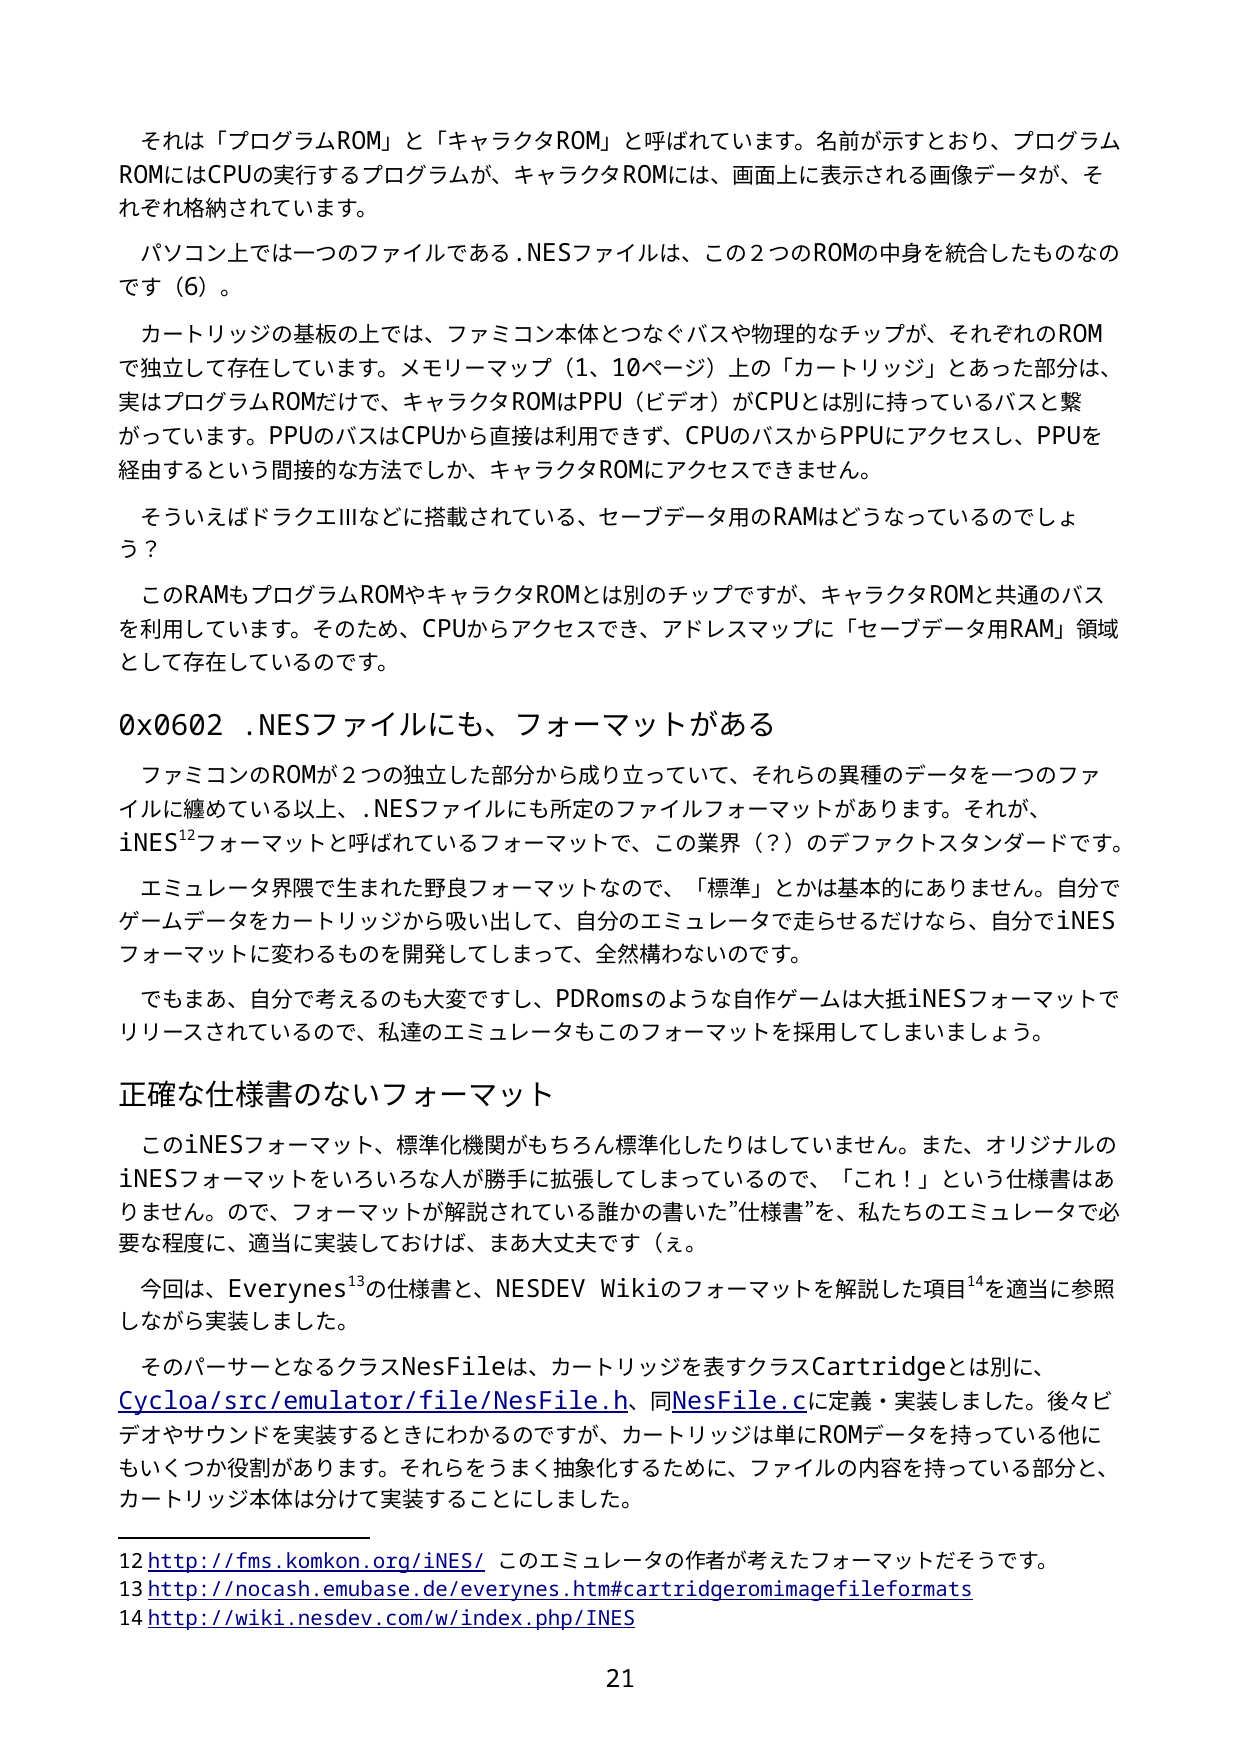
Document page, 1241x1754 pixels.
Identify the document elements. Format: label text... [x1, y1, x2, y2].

text でもまあ、自分で考えるのも大変ですし、PDRomsのような自作ゲームは大抵iNESフォーマットでリリースされているので、私達のエミュレータもこのフォーマットを採用してしまいましょう。 [118, 981, 1122, 1047]
text エミュレータ界隈で生まれた野良フォーマットなので、「標準」とかは基本的にありません。自分でゲームデータをカートリッジから吸い出して、自分のエミュレータで走らせるだけなら、自分でiNESフォーマットに変わるものを開発してしまって、全然構わないのです。 [118, 871, 1122, 968]
text カートリッジの基板の上では、ファミコン本体とつなぐバスや物理的なチップが、それぞれのROMで独立して存在しています。メモリーマップ（表 1、10ページ）上の「カートリッジ」とあった部分は、実はプログラムROMだけで、キャラクタROMはPPU（ビデオ）がCPUとは別に持っているバスと繋がっています。PPUのバスはCPUから直接は利用できず、CPUのバスからPPUにアクセスし、PPUを経由するという間接的な方法でしか、キャラクタROMにアクセスできません。 [118, 316, 1122, 486]
text パソコン上では一つのファイルである.NESファイルは、この２つのROMの中身を統合したものなのです（図 6）。 [118, 235, 1122, 303]
text このiNESフォーマット、標準化機関がもちろん標準化したりはしていません。また、オリジナルのiNESフォーマットをいろいろな人が勝手に拡張してしまっているので、「これ！」という仕様書はありません。ので、フォーマットが解説されている誰かの書いた”仕様書”を、私たちのエミュレータで必要な程度に、適当に実装しておけば、まあ大丈夫です（ぇ。 [118, 1126, 1122, 1258]
subtitle 正確な仕様書のないフォーマット [118, 1072, 1122, 1114]
text そのパーサーとなるクラスNesFileは、カートリッジを表すクラスCartridgeとは別に、Cycloa/src/emulator/file/NesFile.h、同NesFile.cに定義・実装しました。後々ビデオやサウンドを実装するときにわかるのですが、カートリッジは単にROMデータを持っている他にもいくつか役割があります。それらをうまく抽象化するために、ファイルの内容を持っている部分と、カートリッジ本体は分けて実装することにしました。 [118, 1348, 1122, 1514]
text このRAMもプログラムROMやキャラクタROMとは別のチップですが、キャラクタROMと共通のバスを利用しています。そのため、CPUからアクセスでき、アドレスマップに「セーブデータ用RAM」領域として存在しているのです。 [118, 577, 1122, 676]
text それは「プログラムROM」と「キャラクタROM」と呼ばれています。名前が示すとおり、プログラムROMにはCPUの実行するプログラムが、キャラクタROMには、画面上に表示される画像データが、それぞれ格納されています。 [118, 123, 1122, 222]
text 今回は、Everynesの仕様書と、NESDEV Wikiのフォーマットを解説した項目を適当に参照しながら実装しました。 [118, 1270, 1122, 1336]
text そういえばドラクエⅢなどに搭載されている、セーブデータ用のRAMはどうなっているのでしょう？ [118, 498, 1122, 564]
text ファミコンのROMが２つの独立した部分から成り立っていて、それらの異種のデータを一つのファイルに纏めている以上、.NESファイルにも所定のファイルフォーマットがあります。それが、iNESフォーマットと呼ばれているフォーマットで、この業界（？）のデファクトスタンダードです。 [118, 756, 1122, 858]
subtitle 0x0602 .NESファイルにも、フォーマットがある [118, 701, 1122, 744]
text http://wiki.nesdev.com/w/index.php/INES [118, 1603, 1122, 1631]
text http://fms.komkon.org/iNES/ このエミュレータの作者が考えたフォーマットだそうです。 [118, 1544, 1122, 1574]
text http://nocash.emubase.de/everynes.htm#cartridgeromimagefileformats [118, 1574, 1122, 1603]
